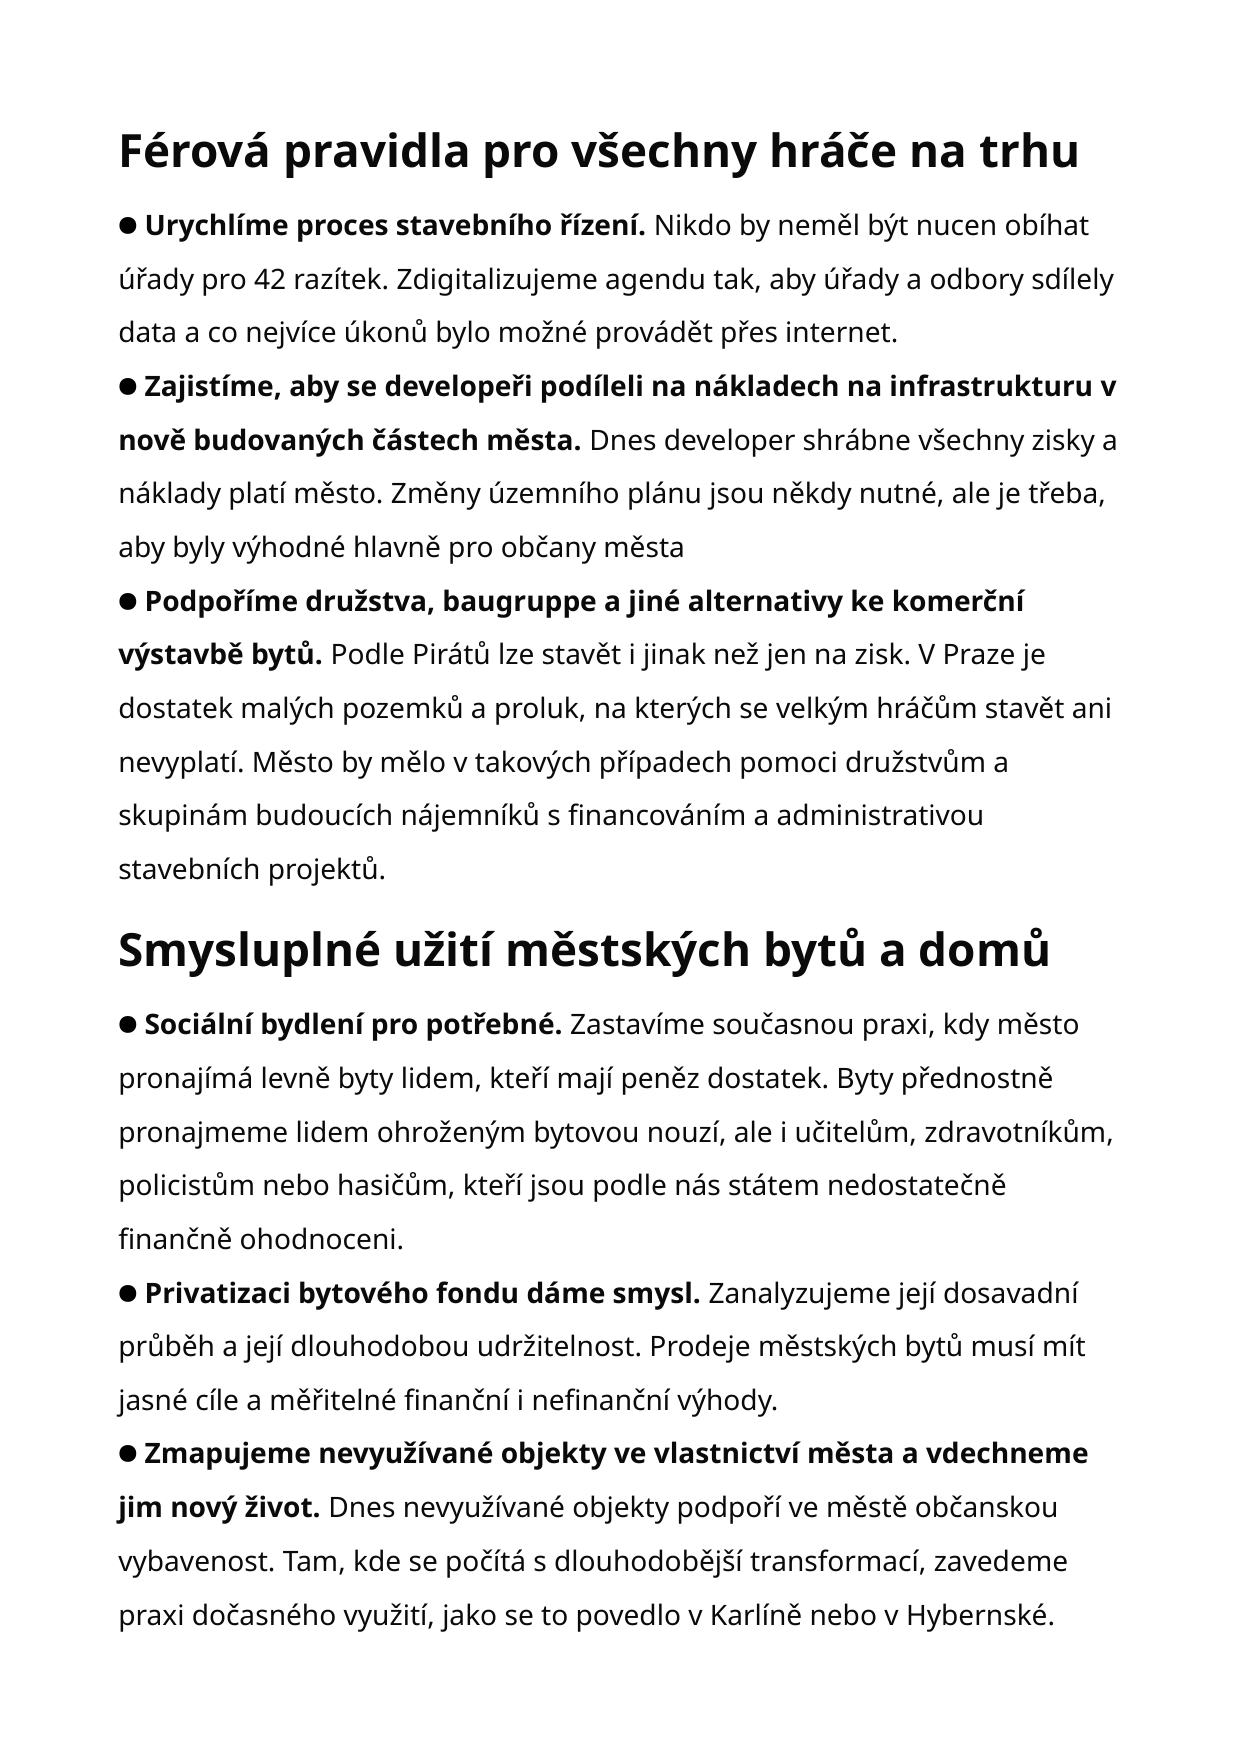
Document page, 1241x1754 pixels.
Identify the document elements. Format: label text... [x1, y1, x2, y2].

list Zajistíme, aby se developeři podíleli na nákladech na infrastrukturu v nově budovaných částech města. Dnes developer shrábne všechny zisky a náklady platí město. Změny územního plánu jsou někdy nutné, ale je třeba, aby byly výhodné hlavně pro občany města [118, 366, 1122, 566]
list Privatizaci bytového fondu dáme smysl. Zanalyzujeme její dosavadní průběh a její dlouhodobou udržitelnost. Prodeje městských bytů musí mít jasné cíle a měřitelné finanční i nefinanční výhody. [118, 1273, 1122, 1418]
list Podpoříme družstva, baugruppe a jiné alternativy ke komerční výstavbě bytů. Podle Pirátů lze stavět i jinak než jen na zisk. V Praze je dostatek malých pozemků a proluk, na kterých se velkým hráčům stavět ani nevyplatí. Město by mělo v takových případech pomoci družstvům a skupinám budoucích nájemníků s financováním a administrativou stavebních projektů. [118, 581, 1122, 887]
list Sociální bydlení pro potřebné. Zastavíme současnou praxi, kdy město pronajímá levně byty lidem, kteří mají peněz dostatek. Byty přednostně pronajmeme lidem ohroženým bytovou nouzí, ale i učitelům, zdravotníkům, policistům nebo hasičům, kteří jsou podle nás státem nedostatečně finančně ohodnoceni. [118, 1005, 1122, 1258]
list Urychlíme proces stavebního řízení. Nikdo by neměl být nucen obíhat úřady pro 42 razítek. Zdigitalizujeme agendu tak, aby úřady a odbory sdílely data a co nejvíce úkonů bylo možné provádět přes internet. [118, 205, 1122, 351]
subtitle Smysluplné užití městských bytů a domů [118, 917, 1122, 980]
subtitle Férová pravidla pro všechny hráče na trhu [118, 118, 1122, 181]
list Zmapujeme nevyužívané objekty ve vlastnictví města a vdechneme jim nový život. Dnes nevyužívané objekty podpoří ve městě občanskou vybavenost. Tam, kde se počítá s dlouhodobější transformací, zavedeme praxi dočasného využití, jako se to povedlo v Karlíně nebo v Hybernské. [118, 1434, 1122, 1633]
